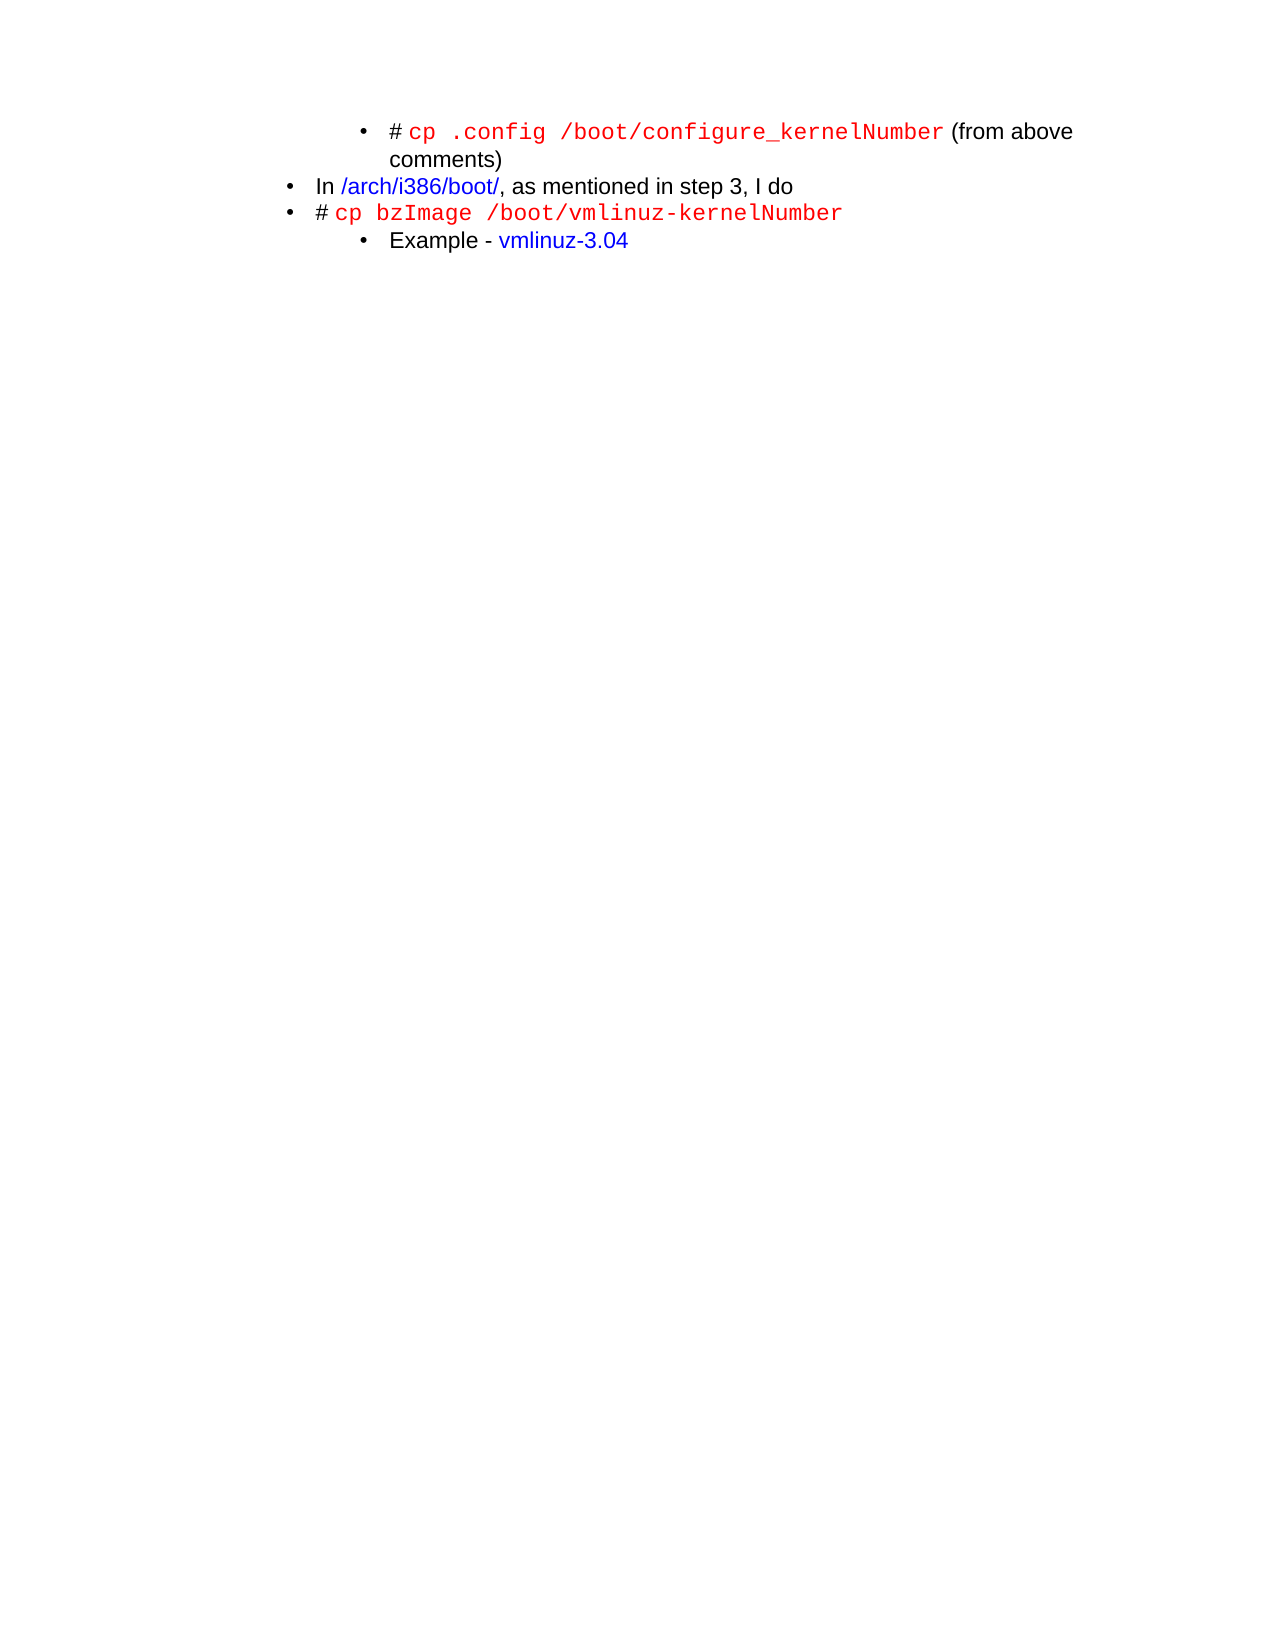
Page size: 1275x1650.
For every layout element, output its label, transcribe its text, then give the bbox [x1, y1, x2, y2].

list Example - vmlinuz-3.04 [359, 227, 1181, 254]
list In /arch/i386/boot/, as mentioned in step 3, I do [286, 173, 1181, 199]
list # cp bzImage /boot/vmlinuz-kernelNumber [286, 199, 1181, 227]
list # cp .config /boot/configure_kernelNumber (from above comments) [359, 118, 1181, 173]
